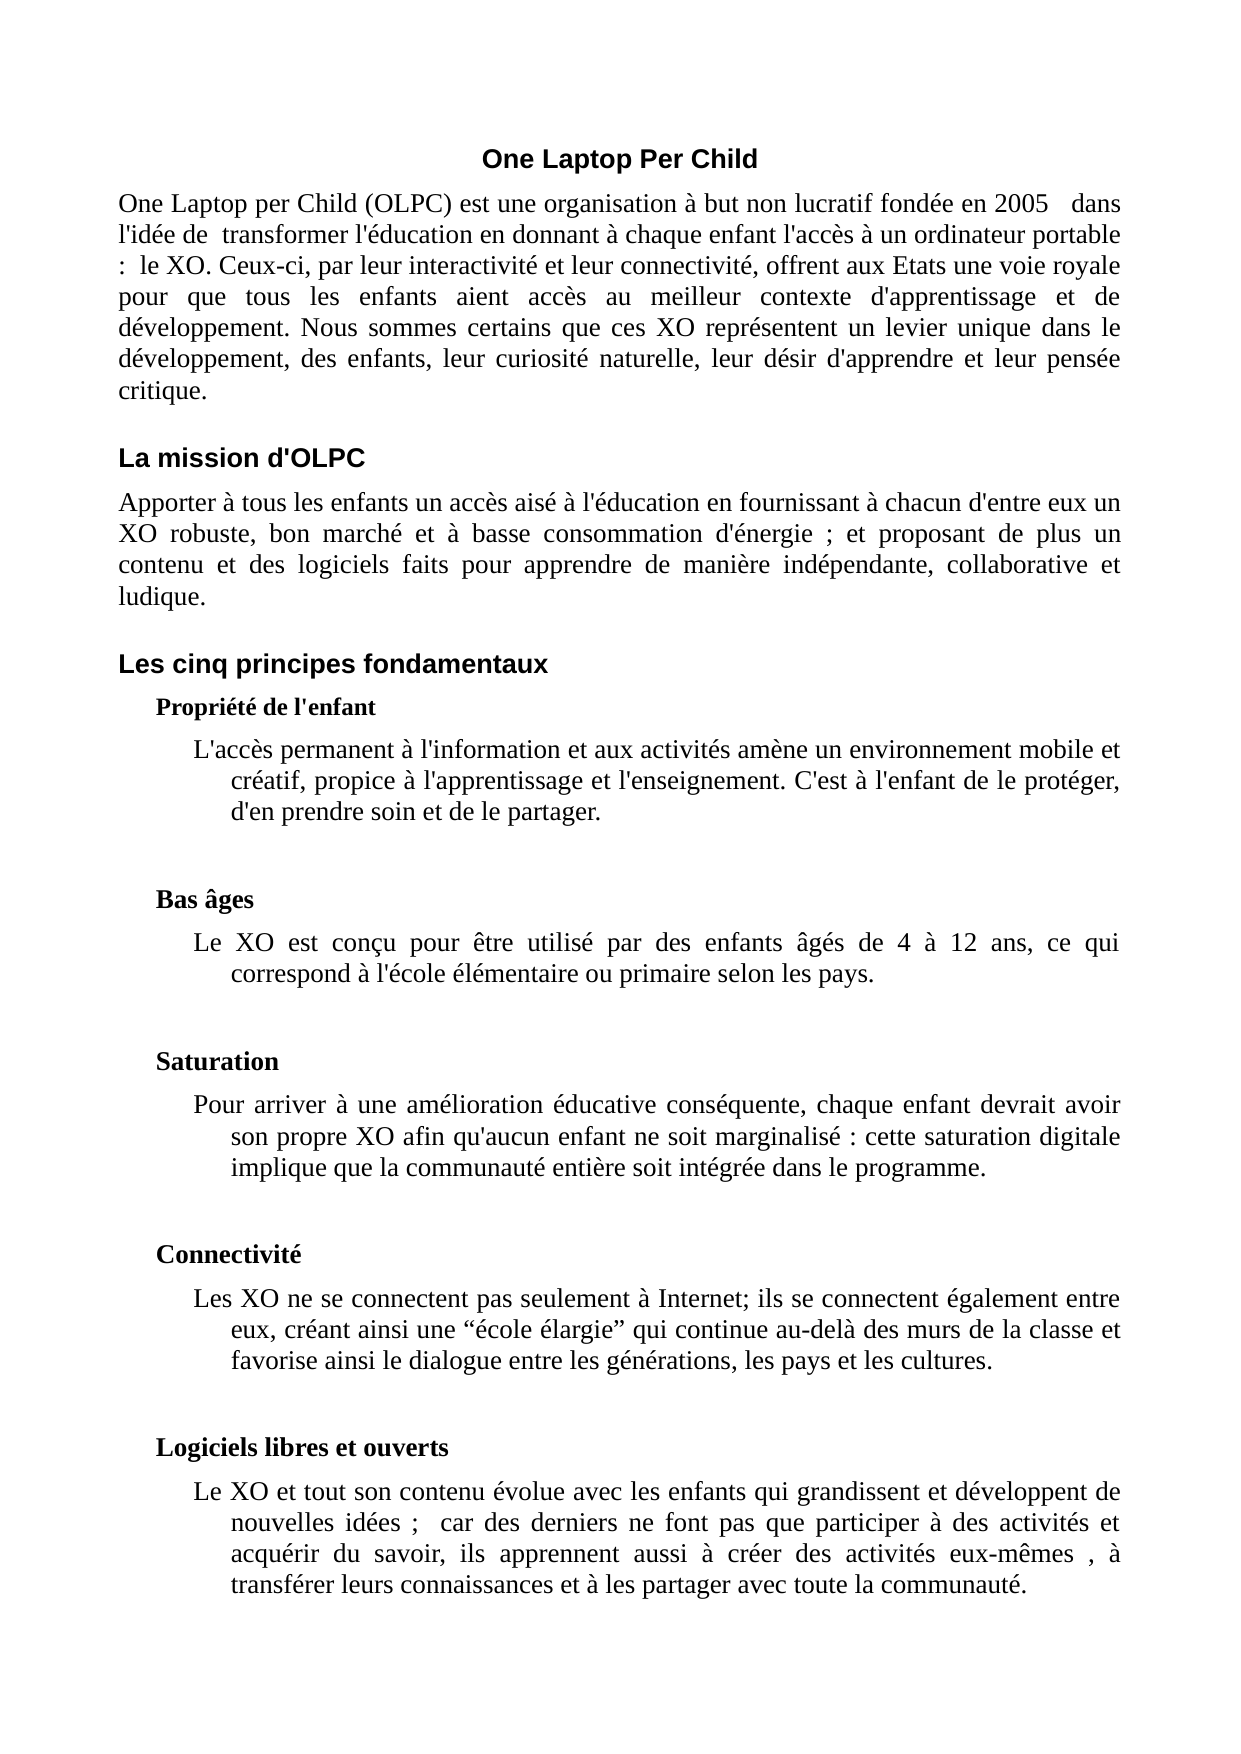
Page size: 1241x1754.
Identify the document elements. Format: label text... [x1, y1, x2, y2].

title One Laptop Per Child [118, 143, 1122, 174]
list Propriété de l'enfant [156, 692, 1122, 721]
list Logiciels libres et ouverts [156, 1431, 1122, 1462]
list Pour arriver à une amélioration éducative conséquente, chaque enfant devrait avoir son propre XO afin qu'aucun enfant ne soit marginalisé : cette saturation digitale implique que la communauté entière soit intégrée dans le programme. [193, 1088, 1122, 1182]
list Les XO ne se connectent pas seulement à Internet; ils se connectent également entre eux, créant ainsi une “école élargie” qui continue au-delà des murs de la classe et favorise ainsi le dialogue entre les générations, les pays et les cultures. [193, 1282, 1122, 1375]
subtitle Les cinq principes fondamentaux [118, 648, 1122, 679]
subtitle La mission d'OLPC [118, 442, 1122, 474]
text Apporter à tous les enfants un accès aisé à l'éducation en fournissant à chacun d'entre eux un XO robuste, bon marché et à basse consommation d'énergie ; et proposant de plus un contenu et des logiciels faits pour apprendre de manière indépendante, collaborative et ludique. [118, 486, 1122, 611]
list Connectivité [156, 1238, 1122, 1269]
list Bas âges [156, 883, 1122, 914]
text One Laptop per Child (OLPC) est une organisation à but non lucratif fondée en 2005 dans l'idée de transformer l'éducation en donnant à chaque enfant l'accès à un ordinateur portable : le XO. Ceux-ci, par leur interactivité et leur connectivité, offrent aux Etats une voie royale pour que tous les enfants aient accès au meilleur contexte d'apprentissage et de développement. Nous sommes certains que ces XO représentent un levier unique dans le développement, des enfants, leur curiosité naturelle, leur désir d'apprendre et leur pensée critique. [118, 187, 1122, 405]
list Le XO et tout son contenu évolue avec les enfants qui grandissent et développent de nouvelles idées ; car des derniers ne font pas que participer à des activités et acquérir du savoir, ils apprennent aussi à créer des activités eux-mêmes , à transférer leurs connaissances et à les partager avec toute la communauté. [193, 1475, 1122, 1599]
list Le XO est conçu pour être utilisé par des enfants âgés de 4 à 12 ans, ce qui correspond à l'école élémentaire ou primaire selon les pays. [193, 926, 1122, 989]
list Saturation [156, 1045, 1122, 1076]
list L'accès permanent à l'information et aux activités amène un environnement mobile et créatif, propice à l'apprentissage et l'enseignement. C'est à l'enfant de le protéger, d'en prendre soin et de le partager. [193, 733, 1122, 827]
